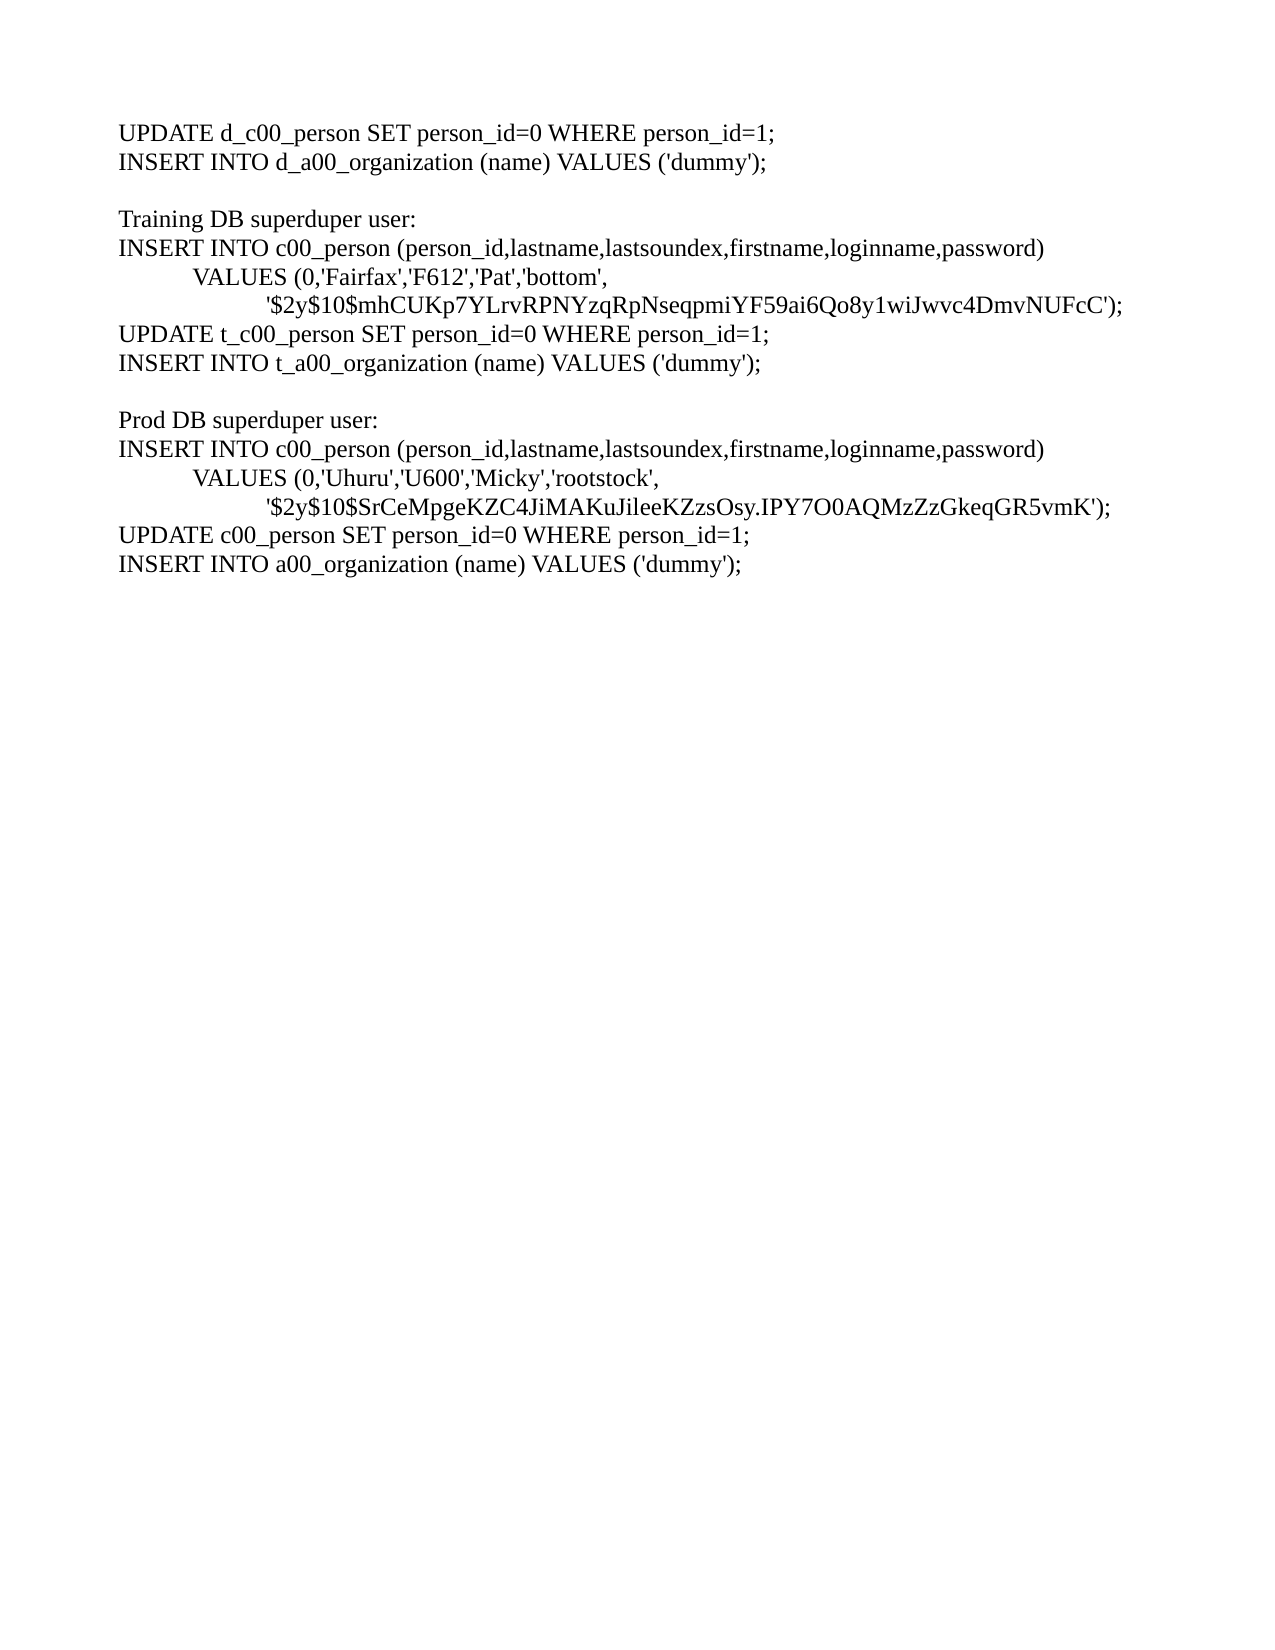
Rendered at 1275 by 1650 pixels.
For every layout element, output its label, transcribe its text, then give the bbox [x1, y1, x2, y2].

text INSERT INTO c00_person (person_id,lastname,lastsoundex,firstname,loginname,password) [118, 233, 1157, 262]
text INSERT INTO a00_organization (name) VALUES ('dummy'); [118, 549, 1157, 578]
text INSERT INTO d_a00_organization (name) VALUES ('dummy'); [118, 147, 1157, 176]
text '$2y$10$SrCeMpgeKZC4JiMAKuJileeKZzsOsy.IPY7O0AQMzZzGkeqGR5vmK'); [118, 492, 1157, 521]
text UPDATE c00_person SET person_id=0 WHERE person_id=1; [118, 521, 1157, 549]
text UPDATE d_c00_person SET person_id=0 WHERE person_id=1; [118, 118, 1157, 147]
text INSERT INTO c00_person (person_id,lastname,lastsoundex,firstname,loginname,password) [118, 434, 1157, 463]
text '$2y$10$mhCUKp7YLrvRPNYzqRpNseqpmiYF59ai6Qo8y1wiJwvc4DmvNUFcC'); [118, 291, 1157, 319]
text Prod DB superduper user: [118, 406, 1157, 434]
text INSERT INTO t_a00_organization (name) VALUES ('dummy'); [118, 348, 1157, 377]
text VALUES (0,'Uhuru','U600','Micky','rootstock', [118, 463, 1157, 492]
text Training DB superduper user: [118, 204, 1157, 233]
text UPDATE t_c00_person SET person_id=0 WHERE person_id=1; [118, 319, 1157, 348]
text VALUES (0,'Fairfax','F612','Pat','bottom', [118, 262, 1157, 291]
